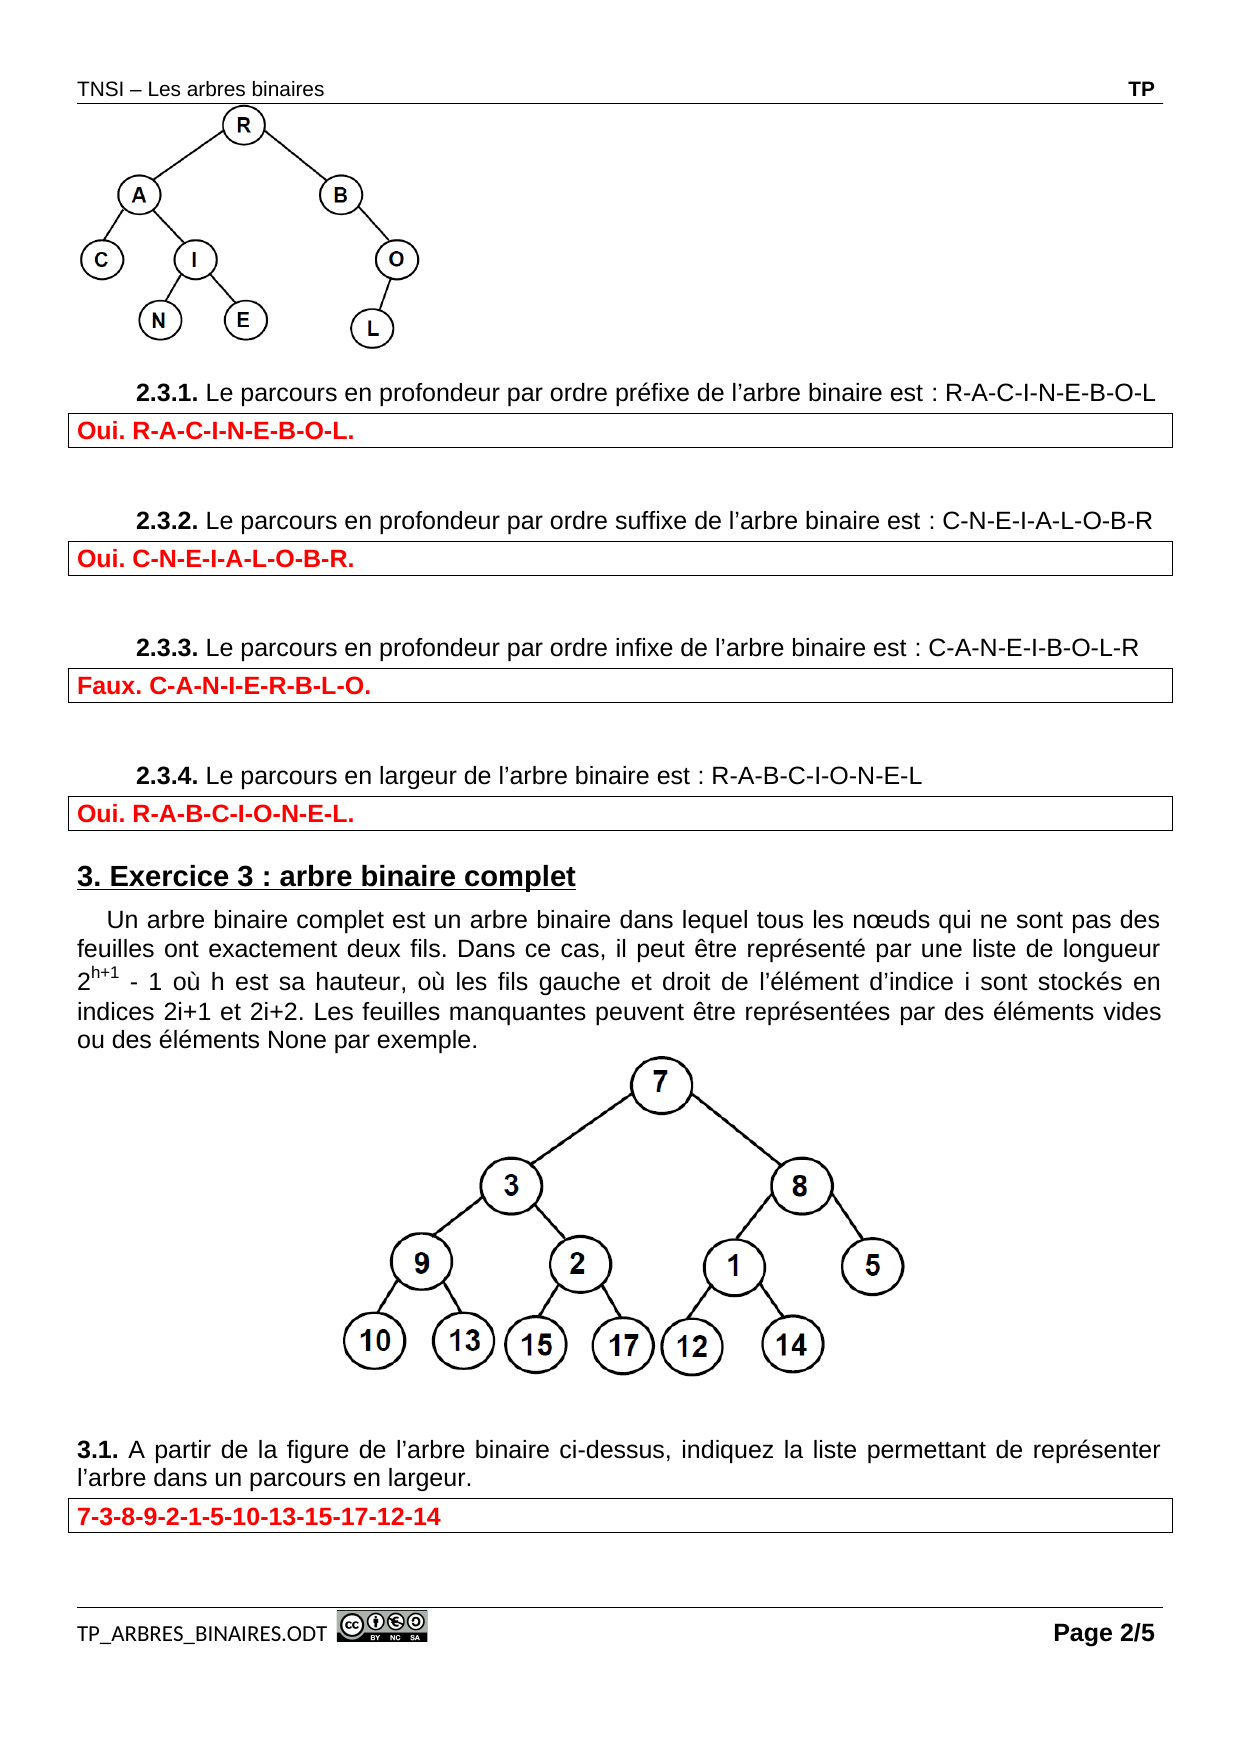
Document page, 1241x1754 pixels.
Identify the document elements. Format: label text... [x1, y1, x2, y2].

text Un arbre binaire complet est un arbre binaire dans lequel tous les nœuds qui ne sont pas des feuilles ont exactement deux fils. Dans ce cas, il peut être représenté par une liste de longueur 2h+1 - 1 où h est sa hauteur, où les fils gauche et droit de l’élément d’indice i sont stockés en indices 2i+1 et 2i+2. Les feuilles manquantes peuvent être représentées par des éléments vides ou des éléments None par exemple. [77, 906, 1163, 1054]
text Oui. R-A-C-I-N-E-B-O-L. [69, 414, 1172, 447]
text 3.1. A partir de la figure de l’arbre binaire ci-dessus, indiquez la liste permettant de représenter l’arbre dans un parcours en largeur. [77, 1434, 1163, 1492]
text 2.3.3. Le parcours en profondeur par ordre infixe de l’arbre binaire est : C-A-N-E-I-B-O-L-R [136, 633, 1163, 662]
picture [336, 1610, 428, 1642]
picture [79, 104, 420, 350]
text 2.3.1. Le parcours en profondeur par ordre préfixe de l’arbre binaire est : R-A-C-I-N-E-B-O-L [136, 378, 1163, 407]
picture [337, 1054, 906, 1377]
text 2.3.2. Le parcours en profondeur par ordre suffixe de l’arbre binaire est : C-N-E-I-A-L-O-B-R [136, 506, 1163, 534]
text 2.3.4. Le parcours en largeur de l’arbre binaire est : R-A-B-C-I-O-N-E-L [136, 761, 1163, 789]
text Oui. R-A-B-C-I-O-N-E-L. [69, 797, 1172, 830]
text 7-3-8-9-2-1-5-10-13-15-17-12-14 [69, 1499, 1172, 1532]
list Exercice 3 : arbre binaire complet [77, 859, 1163, 893]
text Faux. C-A-N-I-E-R-B-L-O. [69, 669, 1172, 702]
text Oui. C-N-E-I-A-L-O-B-R. [69, 542, 1172, 575]
